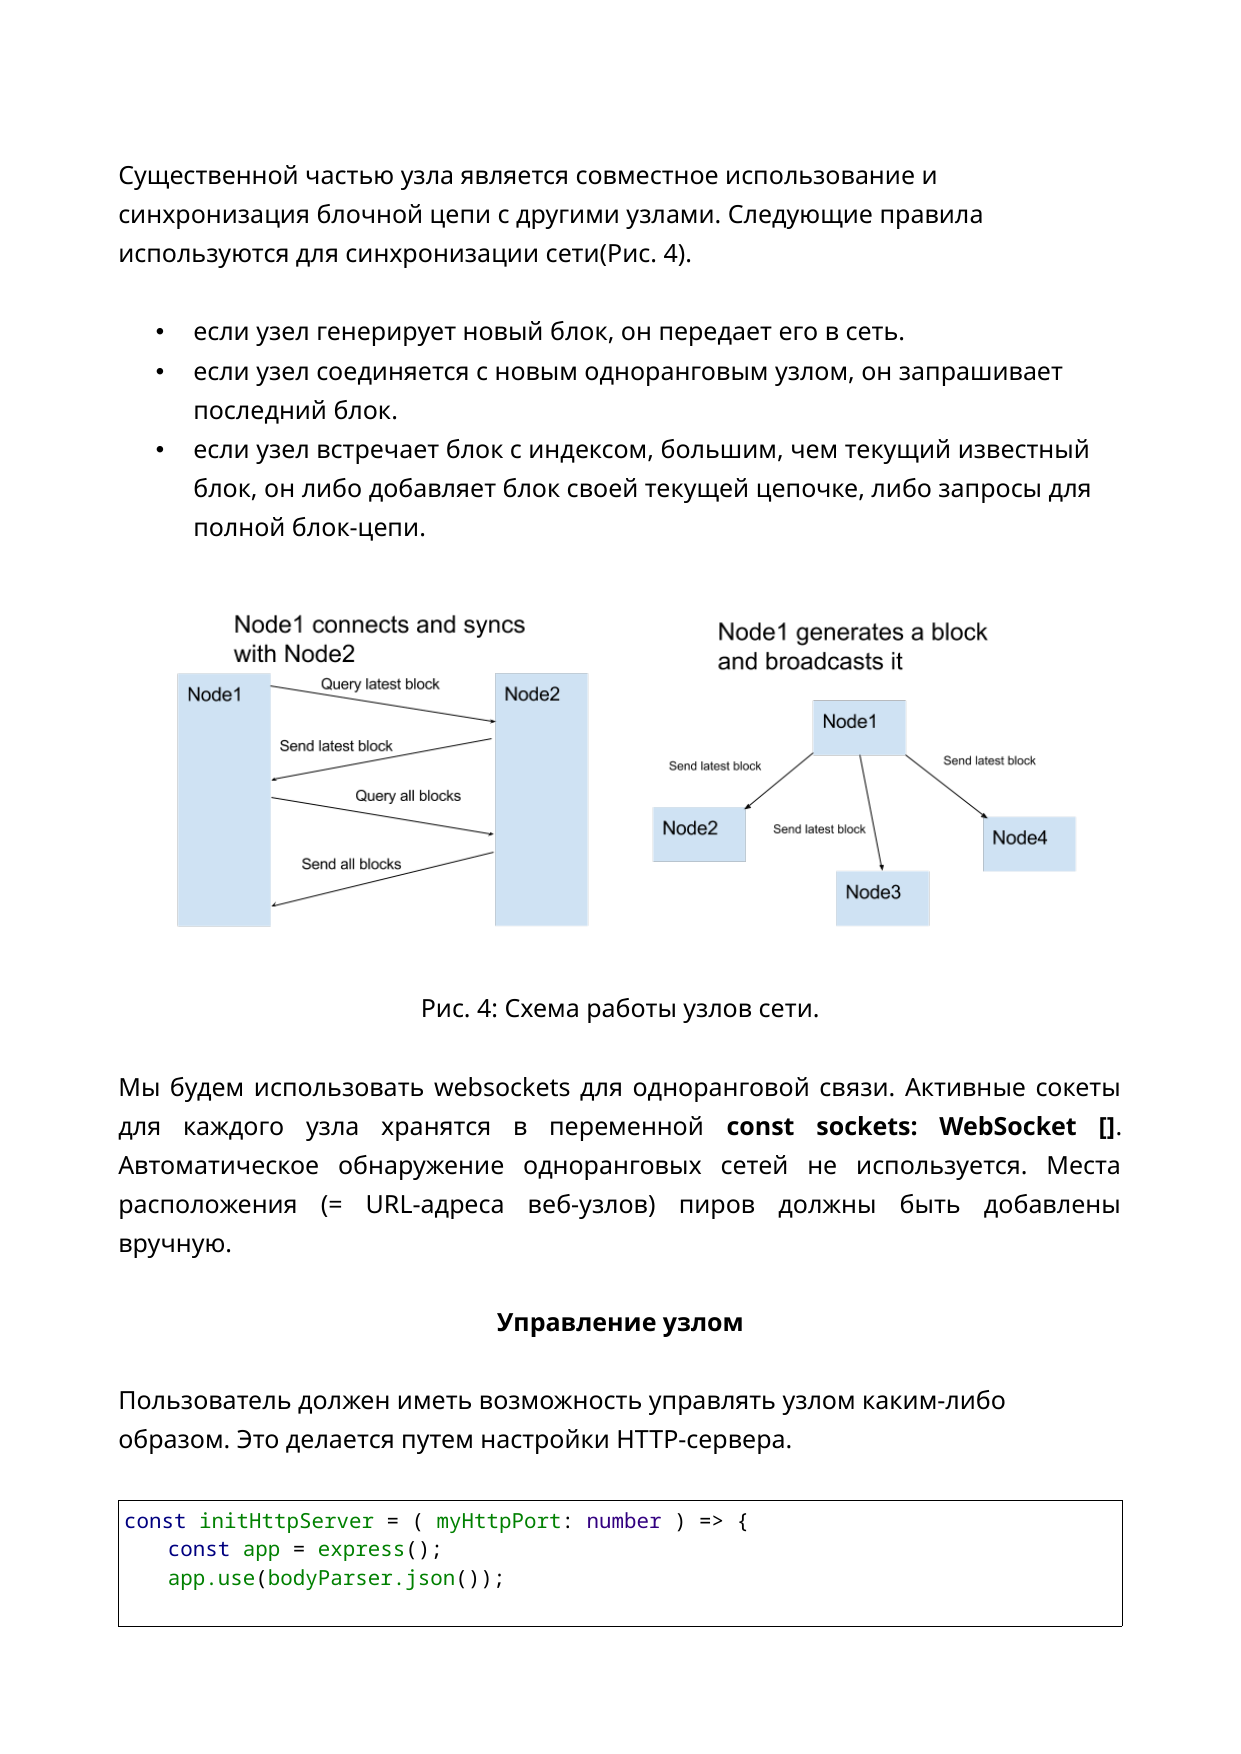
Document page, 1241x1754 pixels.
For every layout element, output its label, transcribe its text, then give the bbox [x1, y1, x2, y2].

text Существенной частью узла является совместное использование и синхронизация блочной цепи с другими узлами. Следующие правила используются для синхронизации сети(Рис. 4). [118, 157, 1122, 270]
list если узел соединяется с новым одноранговым узлом, он запрашивает последний блок. [156, 353, 1122, 426]
text Пользователь должен иметь возможность управлять узлом каким-либо образом. Это делается путем настройки HTTP-сервера. [118, 1383, 1122, 1456]
text Мы будем использовать websockets для одноранговой связи. Активные сокеты для каждого узла хранятся в переменной const sockets: WebSocket []. Автоматическое обнаружение одноранговых сетей не используется. Места расположения (= URL-адреса веб-узлов) пиров должны быть добавлены вручную. [118, 1069, 1122, 1260]
list если узел встречает блок с индексом, большим, чем текущий известный блок, он либо добавляет блок своей текущей цепочке, либо запросы для полной блок-цепи. [156, 431, 1122, 544]
table_header const initHttpServer = ( myHttpPort: number ) => { const app = express(); app.use(bodyParser.json()); [119, 1501, 1122, 1626]
list если узел генерирует новый блок, он передает его в сеть. [156, 314, 1122, 348]
text Управление узлом [118, 1304, 1122, 1338]
text Рис. 4: Схема работы узлов сети. [118, 991, 1122, 1025]
picture [134, 588, 1107, 947]
